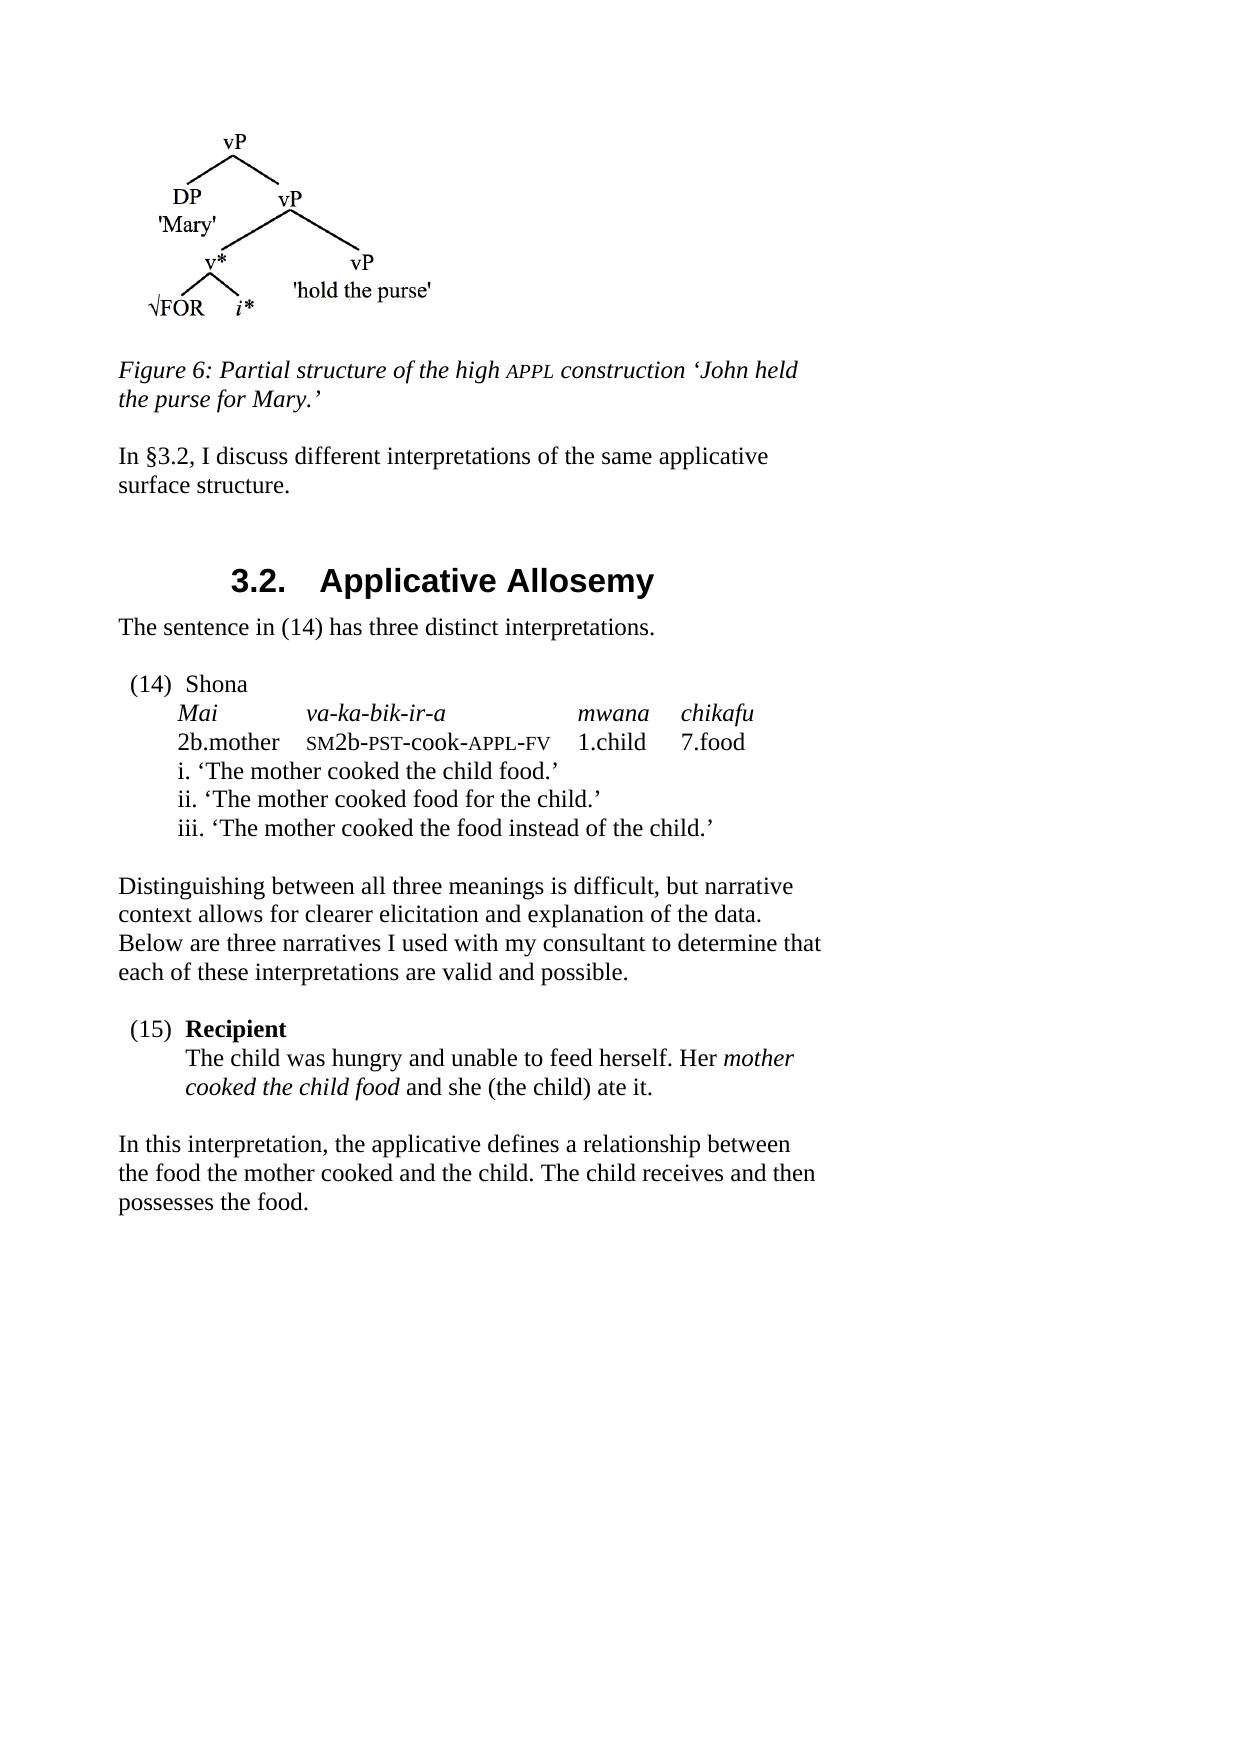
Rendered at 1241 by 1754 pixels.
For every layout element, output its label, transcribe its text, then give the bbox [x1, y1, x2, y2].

table_header chikafu [681, 698, 784, 727]
table_cell 2b.mother [178, 727, 306, 756]
text Figure 6: Partial structure of the high appl construction ‘John held the purse for Mary.’ [118, 355, 827, 413]
text The sentence in (14) has three distinct interpretations. [118, 612, 827, 641]
list Shona [130, 669, 827, 698]
table_header va-ka-bik-ir-a [306, 698, 577, 727]
table_header Mai [178, 698, 306, 727]
table_cell i. ‘The mother cooked the child food.’ ii. ‘The mother cooked food for the child.’ iii. ‘The mother cooked the food instead of the child.’ [178, 756, 784, 842]
table_cell 7.food [681, 727, 784, 756]
text In §3.2, I discuss different interpretations of the same applicative surface structure. [118, 441, 827, 499]
table_header mwana [578, 698, 681, 727]
picture [118, 118, 440, 326]
table_cell sm2b-pst-cook-appl-fv [306, 727, 577, 756]
text The child was hungry and unable to feed herself. Her mother cooked the child food and she (the child) ate it. [185, 1043, 827, 1101]
table_cell 1.child [578, 727, 681, 756]
list Applicative Allosemy [231, 561, 827, 599]
text Distinguishing between all three meanings is difficult, but narrative context allows for clearer elicitation and explanation of the data. Below are three narratives I used with my consultant to determine that each of these interpretations are valid and possible. [118, 871, 827, 986]
list Recipient [130, 1014, 827, 1043]
text In this interpretation, the applicative defines a relationship between the food the mother cooked and the child. The child receives and then possesses the food. [118, 1129, 827, 1216]
